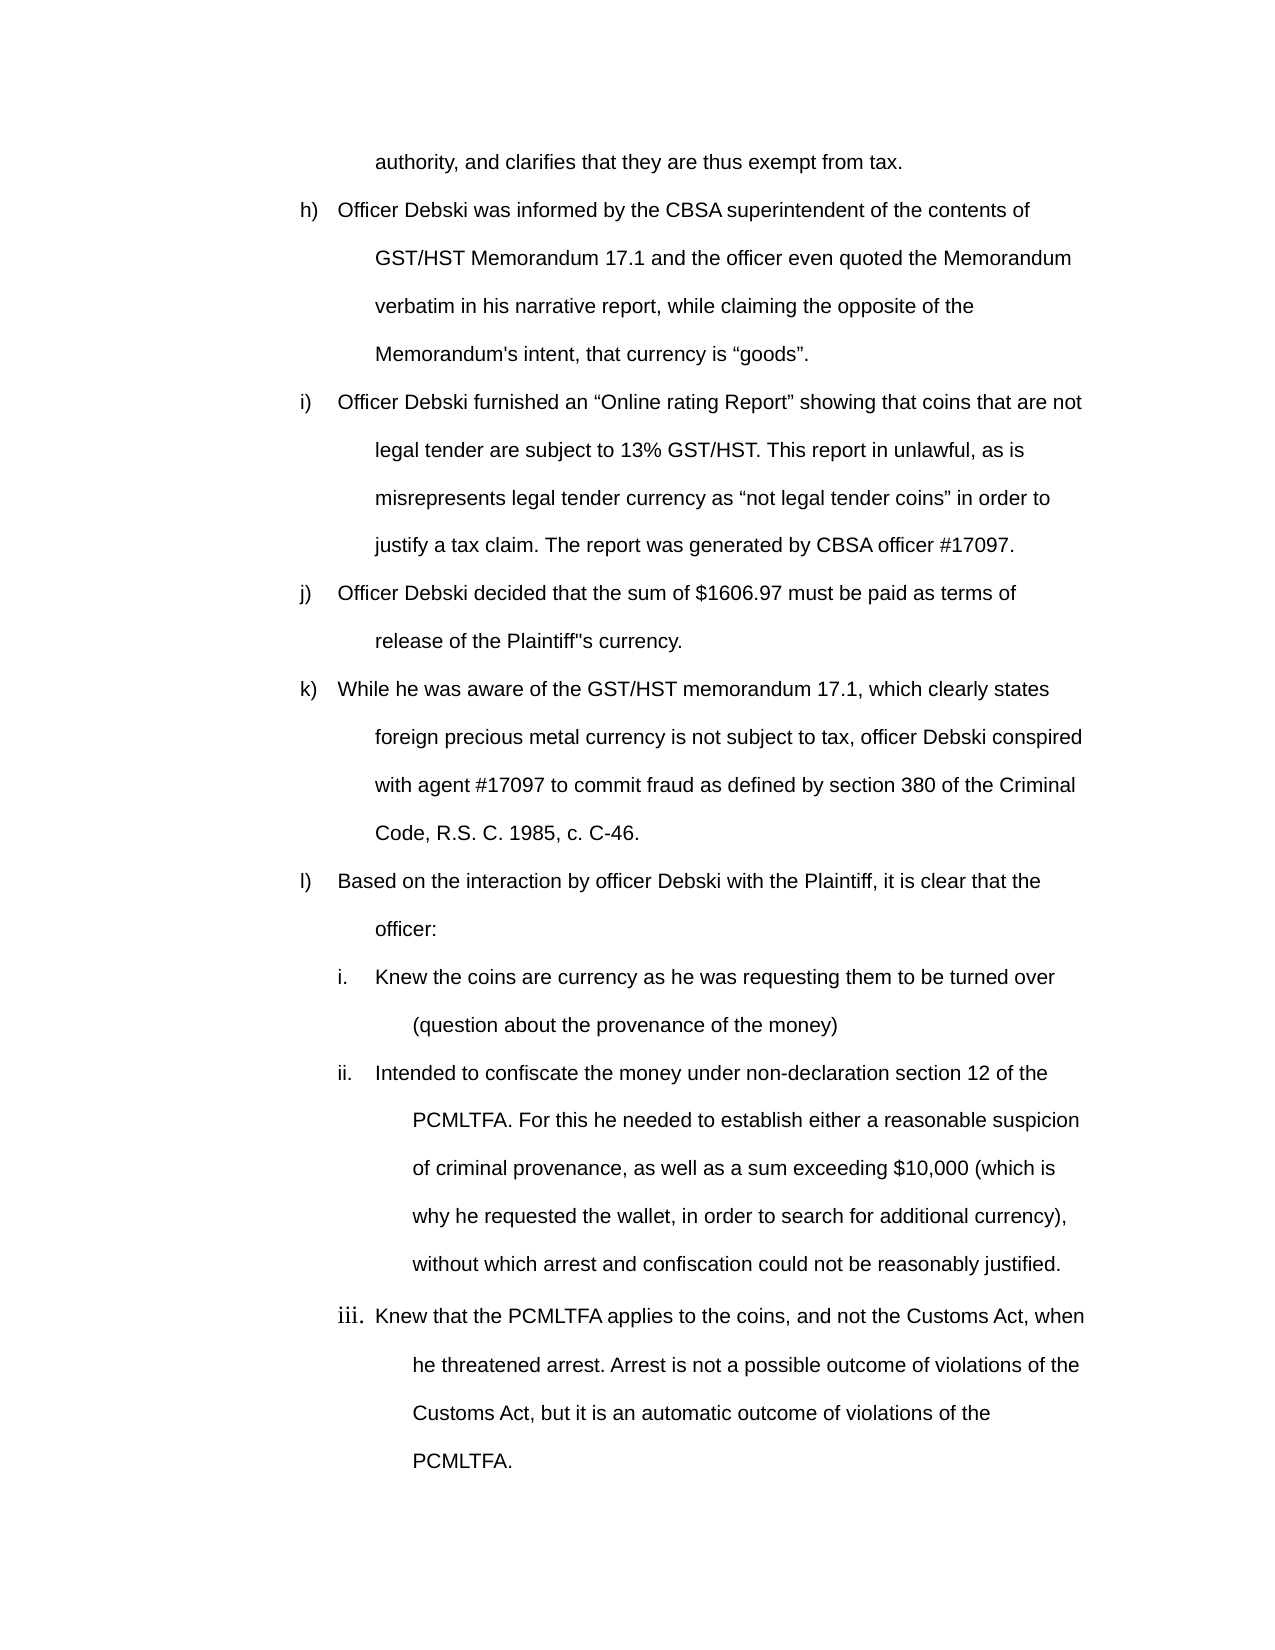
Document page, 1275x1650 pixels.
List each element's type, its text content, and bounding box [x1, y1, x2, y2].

list authority, and clarifies that they are thus exempt from tax. [300, 150, 1087, 174]
list Based on the interaction by officer Debski with the Plaintiff, it is clear that the officer: [300, 869, 1087, 941]
list Knew the coins are currency as he was requesting them to be turned over (question about the provenance of the money) [337, 964, 1087, 1036]
list While he was aware of the GST/HST memorandum 17.1, which clearly states foreign precious metal currency is not subject to tax, officer Debski conspired with agent #17097 to commit fraud as defined by section 380 of the Criminal Code, R.S. C. 1985, c. C-46. [300, 677, 1087, 845]
list Intended to confiscate the money under non-declaration section 12 of the PCMLTFA. For this he needed to establish either a reasonable suspicion of criminal provenance, as well as a sum exceeding $10,000 (which is why he requested the wallet, in order to search for additional currency), without which arrest and confiscation could not be reasonably justified. [337, 1060, 1087, 1276]
list Knew that the PCMLTFA applies to the coins, and not the Customs Act, when he threatened arrest. Arrest is not a possible outcome of violations of the Customs Act, but it is an automatic outcome of violations of the PCMLTFA. [337, 1300, 1087, 1472]
list Officer Debski was informed by the CBSA superintendent of the contents of GST/HST Memorandum 17.1 and the officer even quoted the Memorandum verbatim in his narrative report, while claiming the opposite of the Memorandum's intent, that currency is “goods”. [300, 198, 1087, 366]
list Officer Debski decided that the sum of $1606.97 must be paid as terms of release of the Plaintiff''s currency. [300, 581, 1087, 653]
list Officer Debski furnished an “Online rating Report” showing that coins that are not legal tender are subject to 13% GST/HST. This report in unlawful, as is misrepresents legal tender currency as “not legal tender coins” in order to justify a tax claim. The report was generated by CBSA officer #17097. [300, 389, 1087, 557]
